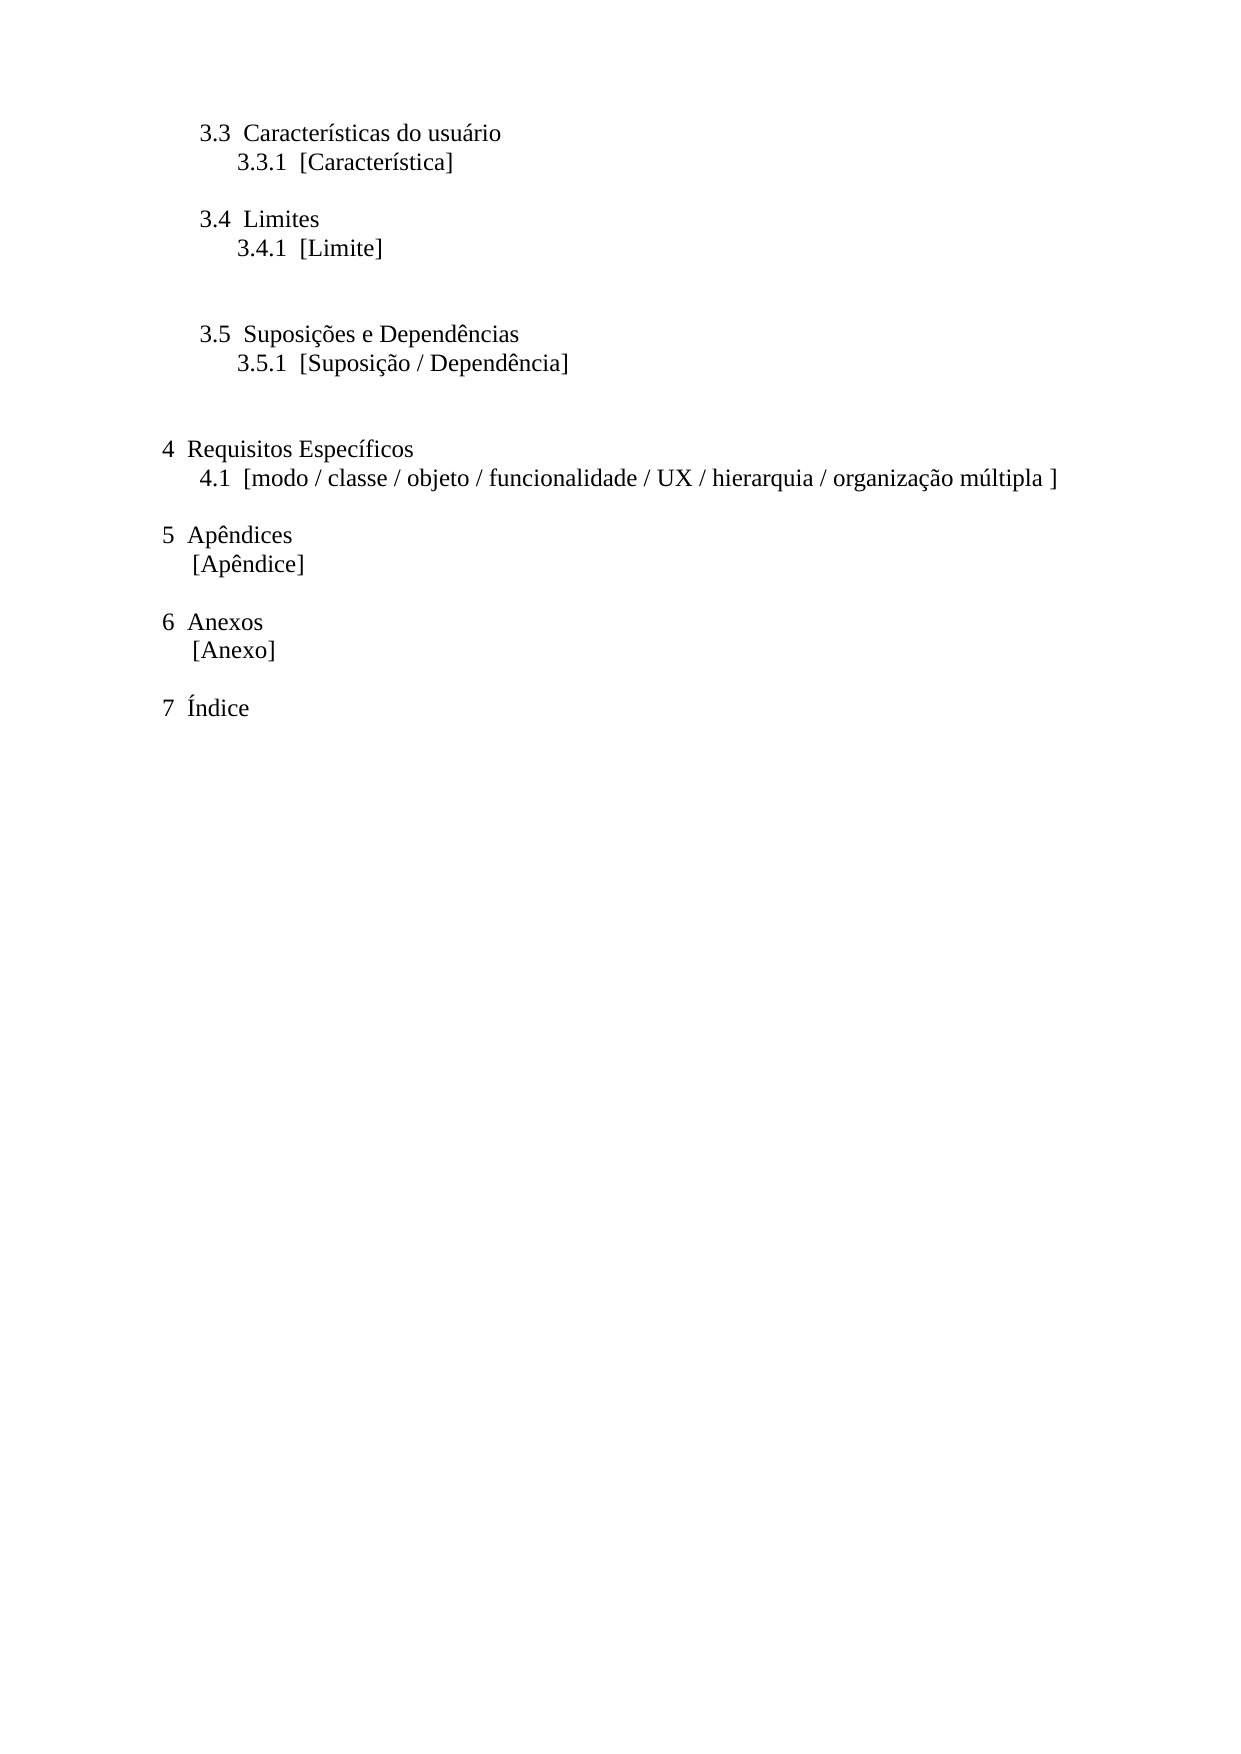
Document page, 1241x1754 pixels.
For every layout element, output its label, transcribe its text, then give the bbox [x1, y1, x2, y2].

list [Limite] [231, 233, 1122, 262]
text [Apêndice] [118, 549, 1122, 578]
list Suposições e Dependências [193, 319, 1122, 348]
list [Suposição / Dependência] [231, 348, 1122, 377]
list [Característica] [231, 147, 1122, 176]
list Apêndices [156, 521, 1122, 549]
text [Anexo] [118, 636, 1122, 664]
list Índice [156, 693, 1122, 722]
list [modo / classe / objeto / funcionalidade / UX / hierarquia / organização múltipla ] [193, 463, 1122, 492]
list Características do usuário [193, 118, 1122, 147]
list Limites [193, 204, 1122, 233]
list Anexos [156, 607, 1122, 636]
list Requisitos Específicos [156, 434, 1122, 463]
